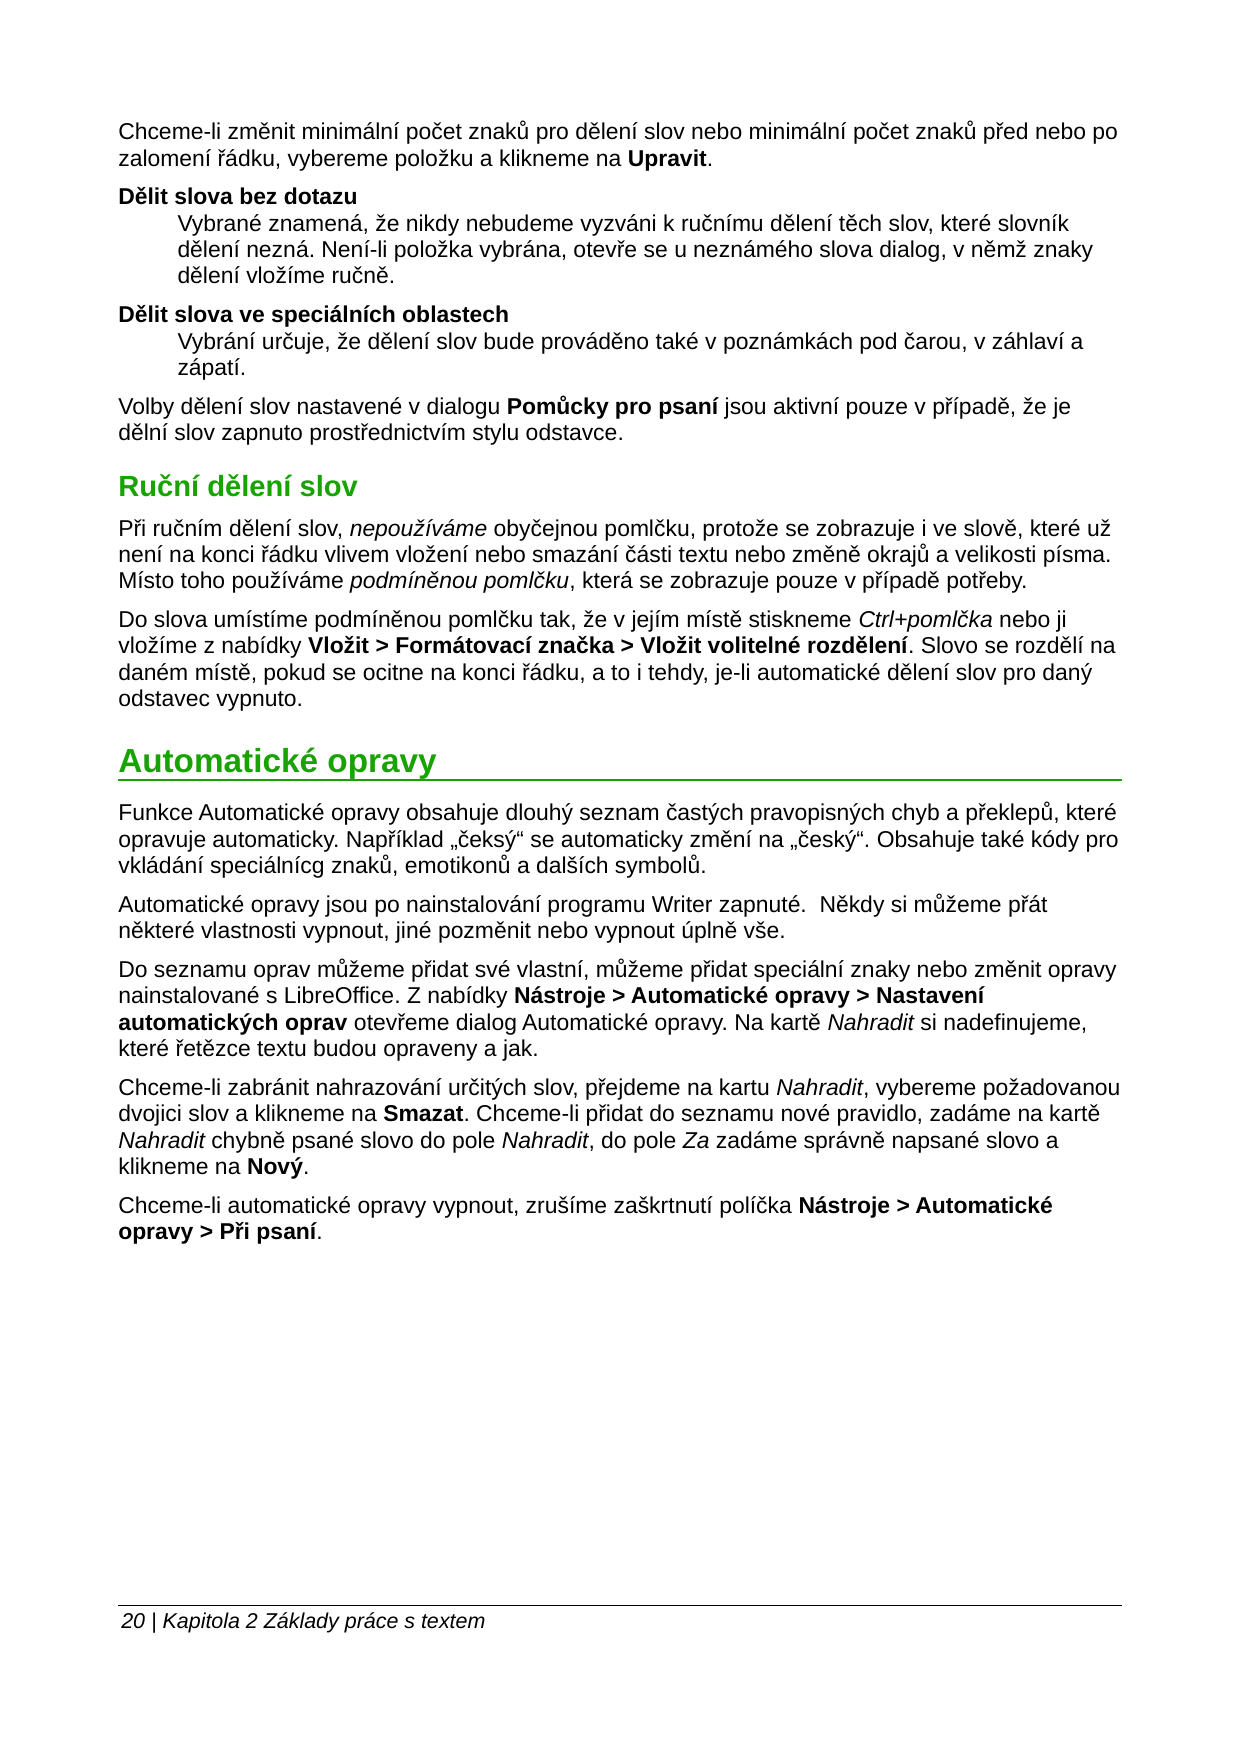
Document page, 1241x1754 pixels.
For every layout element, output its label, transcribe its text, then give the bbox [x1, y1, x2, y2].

text Dělit slova bez dotazu [118, 183, 1122, 210]
text Při ručním dělení slov, nepoužíváme obyčejnou pomlčku, protože se zobrazuje i ve slově, které už není na konci řádku vlivem vložení nebo smazání části textu nebo změně okrajů a velikosti písma. Místo toho používáme podmíněnou pomlčku, která se zobrazuje pouze v případě potřeby. [118, 514, 1122, 593]
text Do seznamu oprav můžeme přidat své vlastní, můžeme přidat speciální znaky nebo změnit opravy nainstalované s LibreOffice. Z nabídky Nástroje > Automatické opravy > Nastavení automatických oprav otevřeme dialog Automatické opravy. Na kartě Nahradit si nadefinujeme, které řetězce textu budou opraveny a jak. [118, 956, 1122, 1061]
subtitle Automatické opravy [118, 741, 1122, 779]
text Automatické opravy jsou po nainstalování programu Writer zapnuté. Někdy si můžeme přát některé vlastnosti vypnout, jiné pozměnit nebo vypnout úplně vše. [118, 891, 1122, 943]
text Do slova umístíme podmíněnou pomlčku tak, že v jejím místě stiskneme Ctrl+pomlčka nebo ji vložíme z nabídky Vložit > Formátovací značka > Vložit volitelné rozdělení. Slovo se rozdělí na daném místě, pokud se ocitne na konci řádku, a to i tehdy, je-li automatické dělení slov pro daný odstavec vypnuto. [118, 606, 1122, 711]
text Dělit slova ve speciálních oblastech [118, 301, 1122, 328]
text Chceme-li změnit minimální počet znaků pro dělení slov nebo minimální počet znaků před nebo po zalomení řádku, vybereme položku a klikneme na Upravit. [118, 118, 1122, 171]
subtitle Ruční dělení slov [118, 469, 1122, 503]
text Chceme-li automatické opravy vypnout, zrušíme zaškrtnutí políčka Nástroje > Automatické opravy > Při psaní. [118, 1192, 1122, 1244]
text Vybrání určuje, že dělení slov bude prováděno také v poznámkách pod čarou, v záhlaví a zápatí. [177, 328, 1122, 380]
text Funkce Automatické opravy obsahuje dlouhý seznam častých pravopisných chyb a překlepů, které opravuje automaticky. Například „čeksý“ se automaticky změní na „český“. Obsahuje také kódy pro vkládání speciálnícg znaků, emotikonů a dalších symbolů. [118, 799, 1122, 878]
text Chceme-li zabránit nahrazování určitých slov, přejdeme na kartu Nahradit, vybereme požadovanou dvojici slov a klikneme na Smazat. Chceme-li přidat do seznamu nové pravidlo, zadáme na kartě Nahradit chybně psané slovo do pole Nahradit, do pole Za zadáme správně napsané slovo a klikneme na Nový. [118, 1074, 1122, 1179]
text Volby dělení slov nastavené v dialogu Pomůcky pro psaní jsou aktivní pouze v případě, že je dělní slov zapnuto prostřednictvím stylu odstavce. [118, 393, 1122, 446]
text Vybrané znamená, že nikdy nebudeme vyzváni k ručnímu dělení těch slov, které slovník dělení nezná. Není-li položka vybrána, otevře se u neznámého slova dialog, v němž znaky dělení vložíme ručně. [177, 210, 1122, 289]
